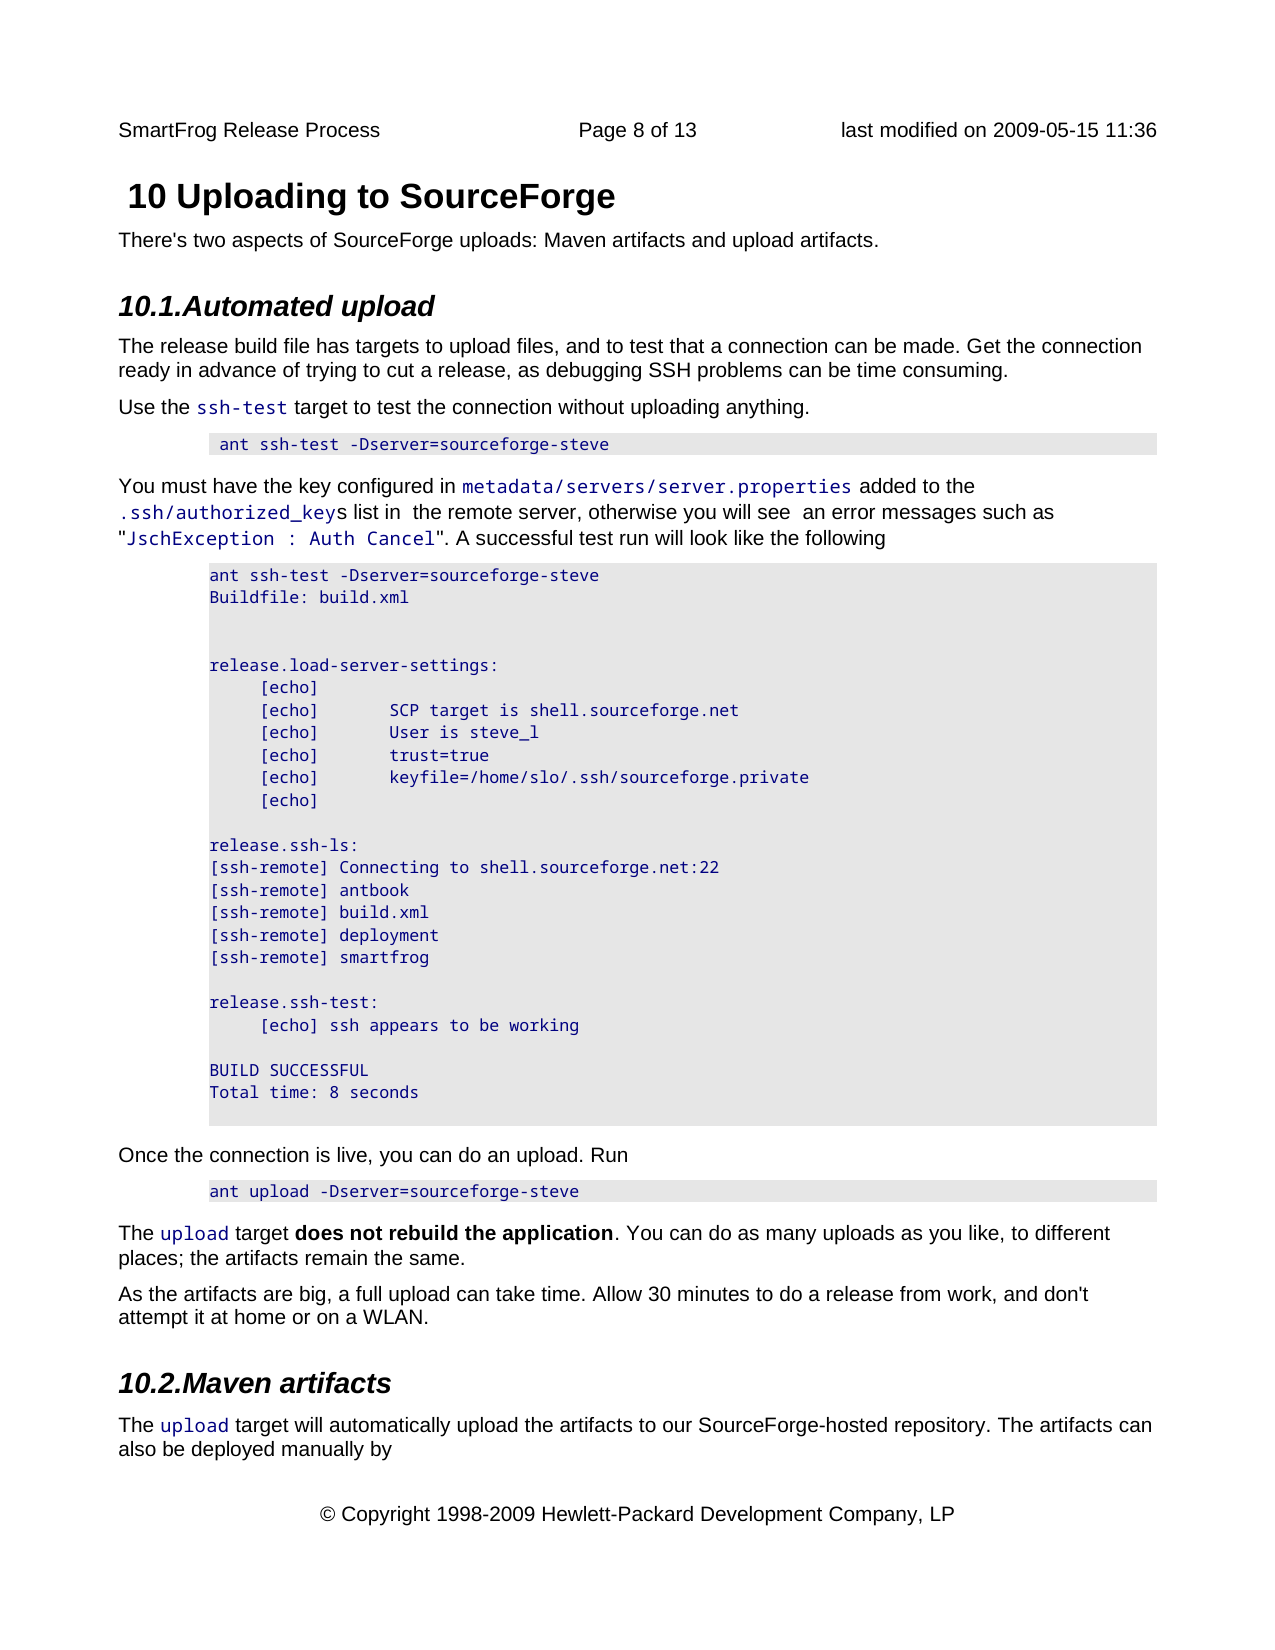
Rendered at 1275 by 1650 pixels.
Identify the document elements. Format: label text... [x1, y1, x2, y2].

text [ssh-remote] build.xml [209, 901, 1157, 923]
text release.load-server-settings: [209, 653, 1157, 676]
text [echo] User is steve_l [209, 721, 1157, 743]
text [echo] ssh appears to be working [209, 1013, 1157, 1036]
text [echo] keyfile=/home/slo/.ssh/sourceforge.private [209, 766, 1157, 788]
text ant ssh-test -Dserver=sourceforge-steve [209, 433, 1157, 455]
subtitle Uploading to SourceForge [118, 177, 1157, 216]
text [ssh-remote] Connecting to shell.sourceforge.net:22 [209, 856, 1157, 878]
text [ssh-remote] deployment [209, 923, 1157, 946]
text The release build file has targets to upload files, and to test that a connection can be made. Get the connection ready in advance of trying to cut a release, as debugging SSH problems can be time consuming. [118, 334, 1157, 382]
text [echo] [209, 676, 1157, 698]
text Use the ssh-test target to test the connection without uploading anything. [118, 394, 1157, 420]
text BUILD SUCCESSFUL [209, 1058, 1157, 1081]
text The upload target does not rebuild the application. You can do as many uploads as you like, to different places; the artifacts remain the same. [118, 1220, 1157, 1269]
text [ssh-remote] smartfrog [209, 946, 1157, 968]
text [echo] trust=true [209, 743, 1157, 766]
text The upload target will automatically upload the artifacts to our SourceForge-hosted repository. The artifacts can also be deployed manually by [118, 1412, 1157, 1461]
text release.ssh-test: [209, 991, 1157, 1013]
subtitle Maven artifacts [118, 1367, 1157, 1399]
text ant upload -Dserver=sourceforge-steve [209, 1180, 1157, 1202]
text [ssh-remote] antbook [209, 878, 1157, 901]
text Once the connection is live, you can do an upload. Run [118, 1144, 1157, 1167]
text ant ssh-test -Dserver=sourceforge-steve [209, 563, 1157, 586]
text release.ssh-ls: [209, 833, 1157, 856]
text [echo] [209, 788, 1157, 811]
text As the artifacts are big, a full upload can take time. Allow 30 minutes to do a release from work, and don't attempt it at home or on a WLAN. [118, 1282, 1157, 1329]
text There's two aspects of SourceForge uploads: Maven artifacts and upload artifacts. [118, 228, 1157, 252]
subtitle Automated upload [118, 289, 1157, 322]
text Total time: 8 seconds [209, 1081, 1157, 1103]
text You must have the key configured in metadata/servers/server.properties added to the .ssh/authorized_keys list in the remote server, otherwise you will see an error messages such as "JschException : Auth Cancel". A successful test run will look like the following [118, 473, 1157, 551]
text [echo] SCP target is shell.sourceforge.net [209, 698, 1157, 721]
text Buildfile: build.xml [209, 586, 1157, 608]
